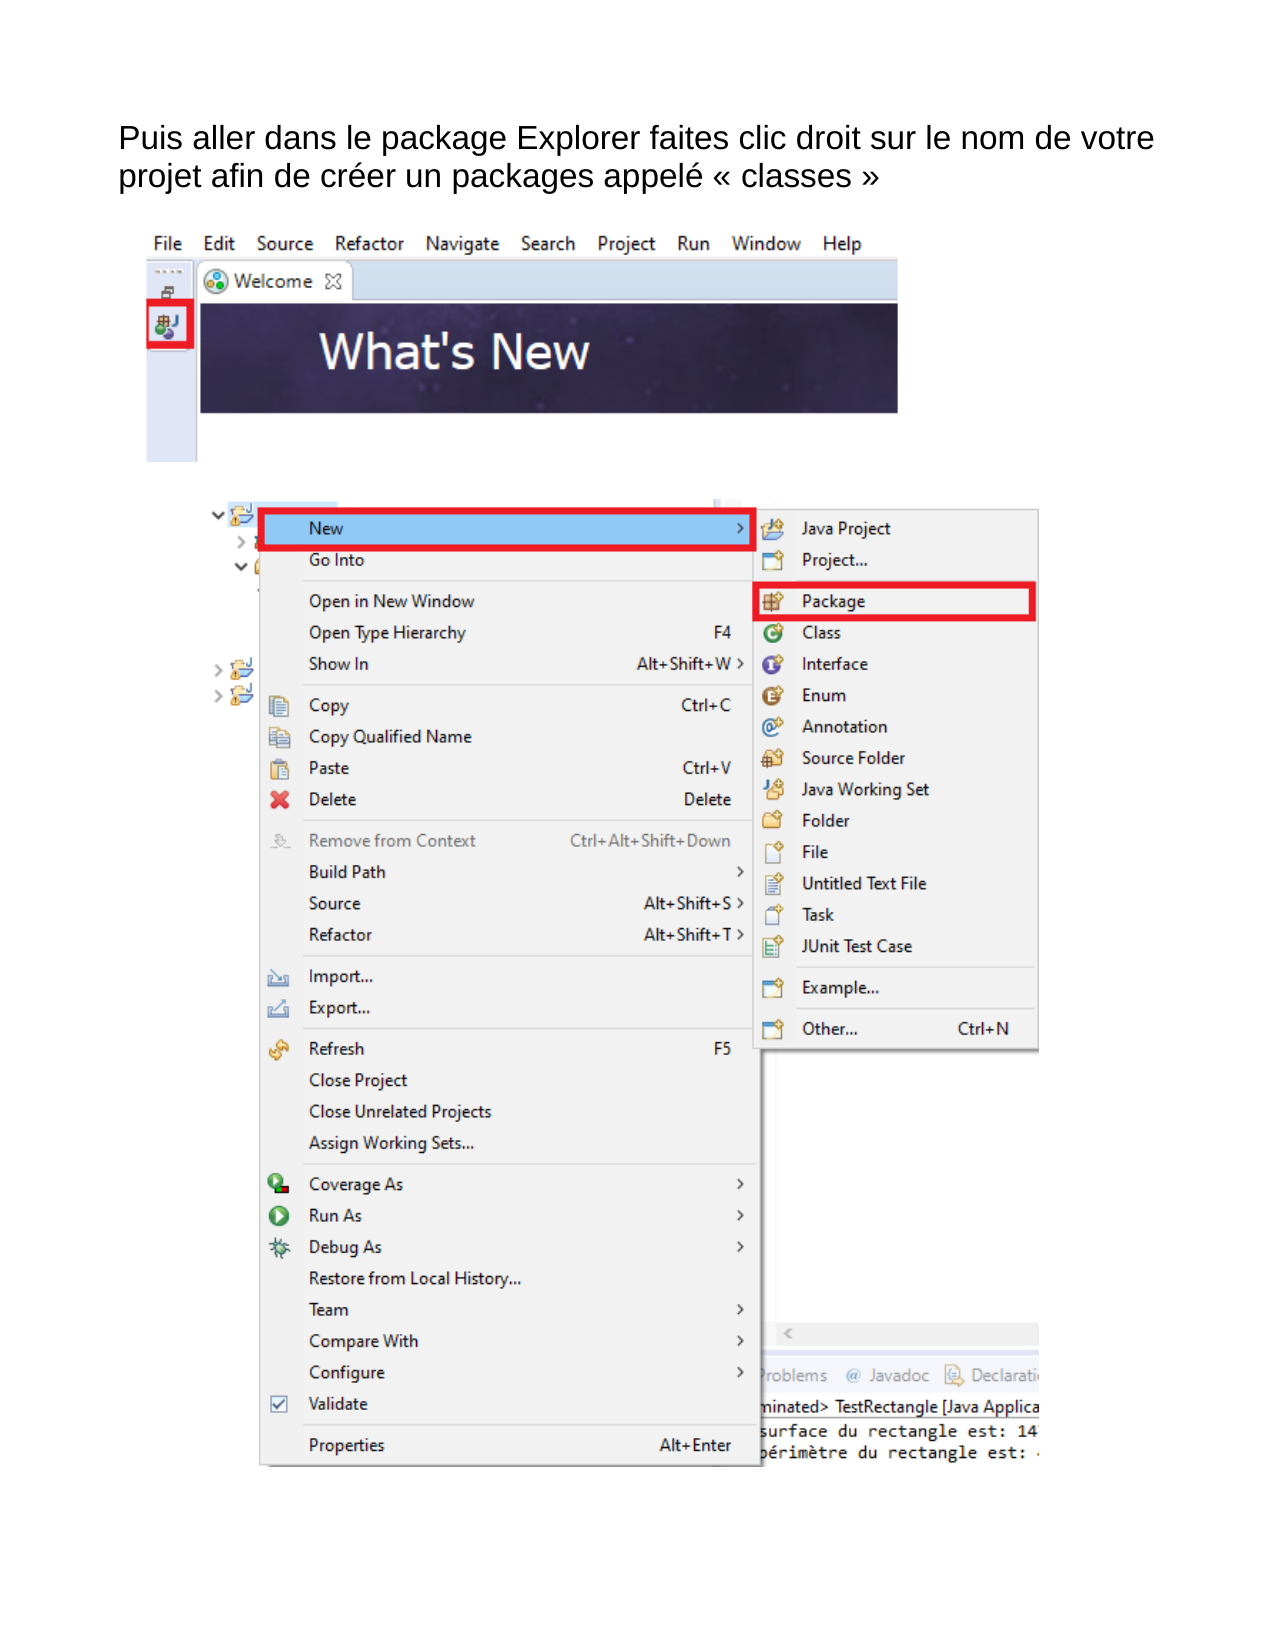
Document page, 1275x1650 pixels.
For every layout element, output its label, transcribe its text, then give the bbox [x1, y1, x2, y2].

text Puis aller dans le package Explorer faites clic droit sur le nom de votre projet afin de créer un packages appelé « classes » [118, 118, 1157, 195]
picture [205, 499, 1039, 1467]
picture [146, 230, 898, 462]
